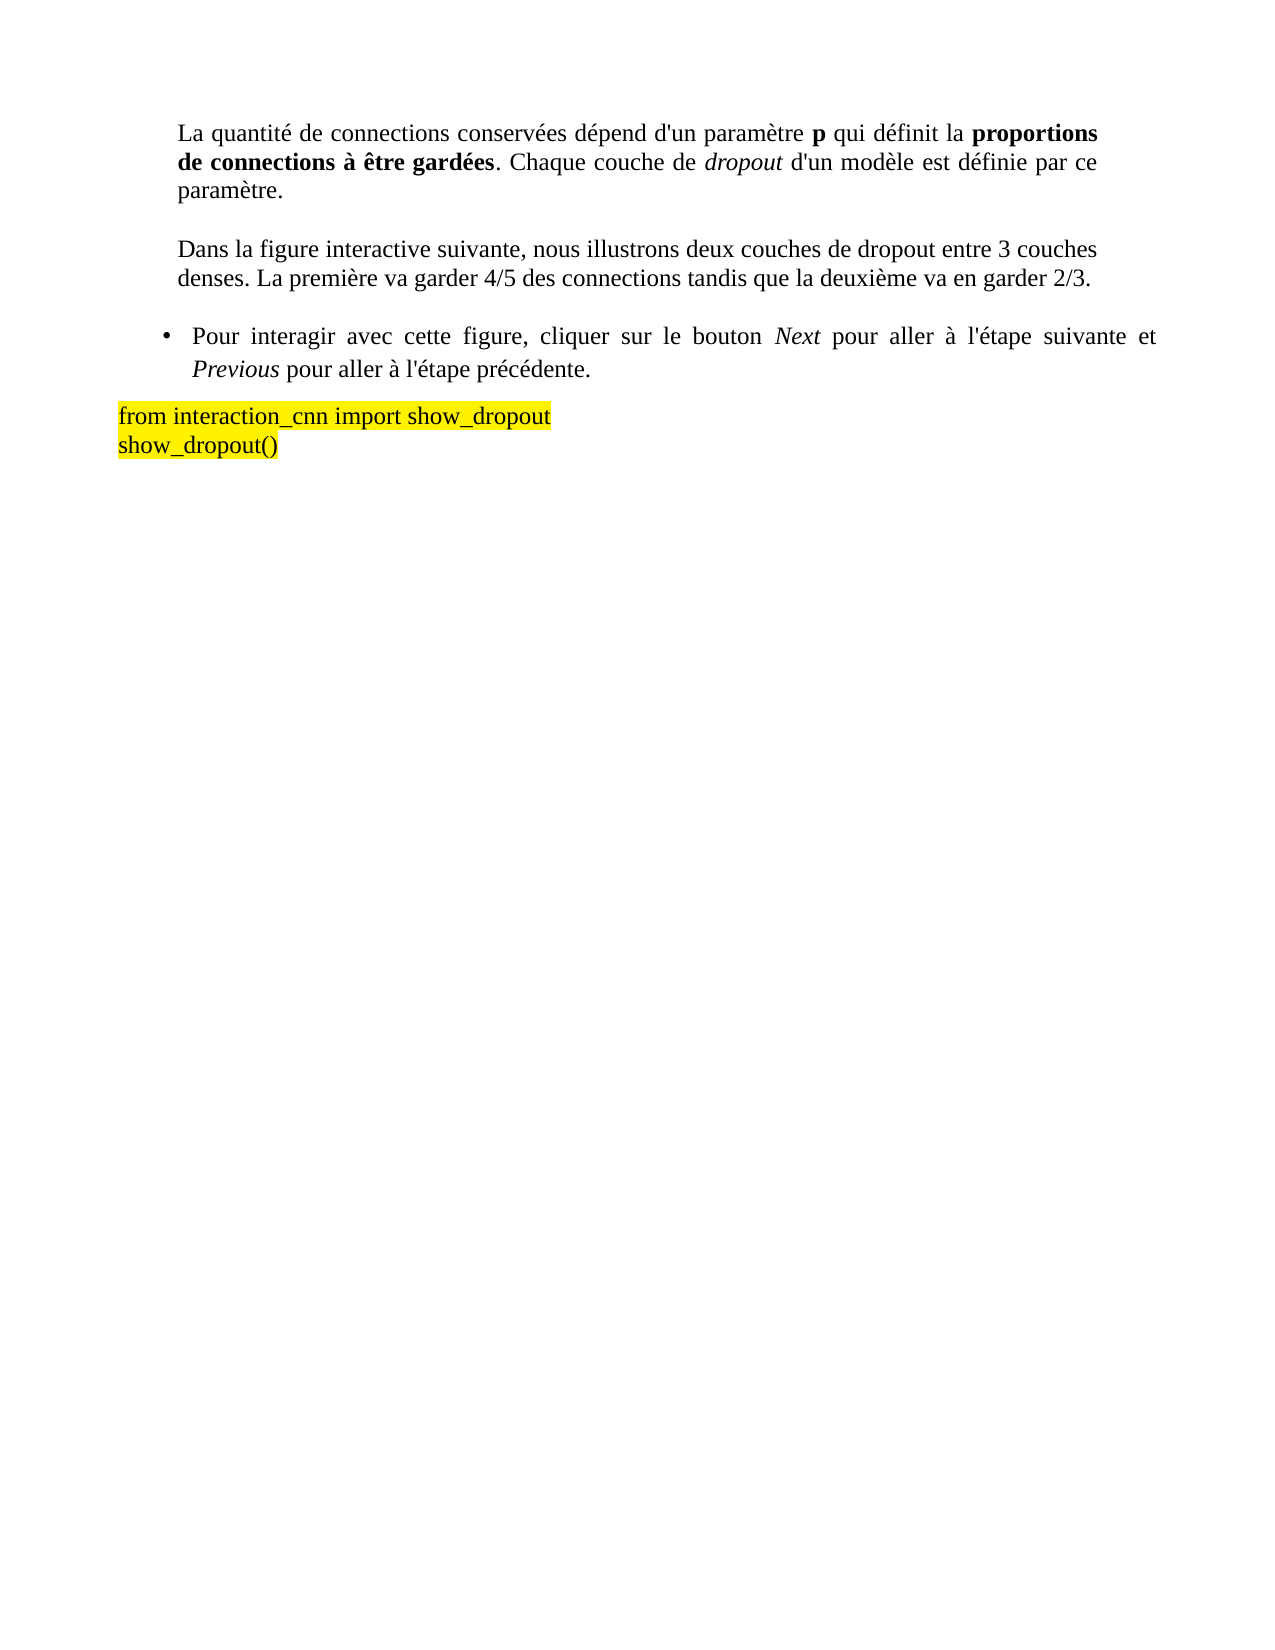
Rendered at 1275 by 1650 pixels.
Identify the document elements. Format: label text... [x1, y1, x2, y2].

list Pour interagir avec cette figure, cliquer sur le bouton Next pour aller à l'étape suivante et Previous pour aller à l'étape précédente. [162, 321, 1157, 383]
text show_dropout() [118, 430, 1157, 459]
text Dans la figure interactive suivante, nous illustrons deux couches de dropout entre 3 couches denses. La première va garder 4/5 des connections tandis que la deuxième va en garder 2/3. [177, 234, 1098, 291]
text from interaction_cnn import show_dropout [118, 401, 1157, 430]
text La quantité de connections conservées dépend d'un paramètre p qui définit la proportions de connections à être gardées. Chaque couche de dropout d'un modèle est définie par ce paramètre. [177, 118, 1098, 204]
